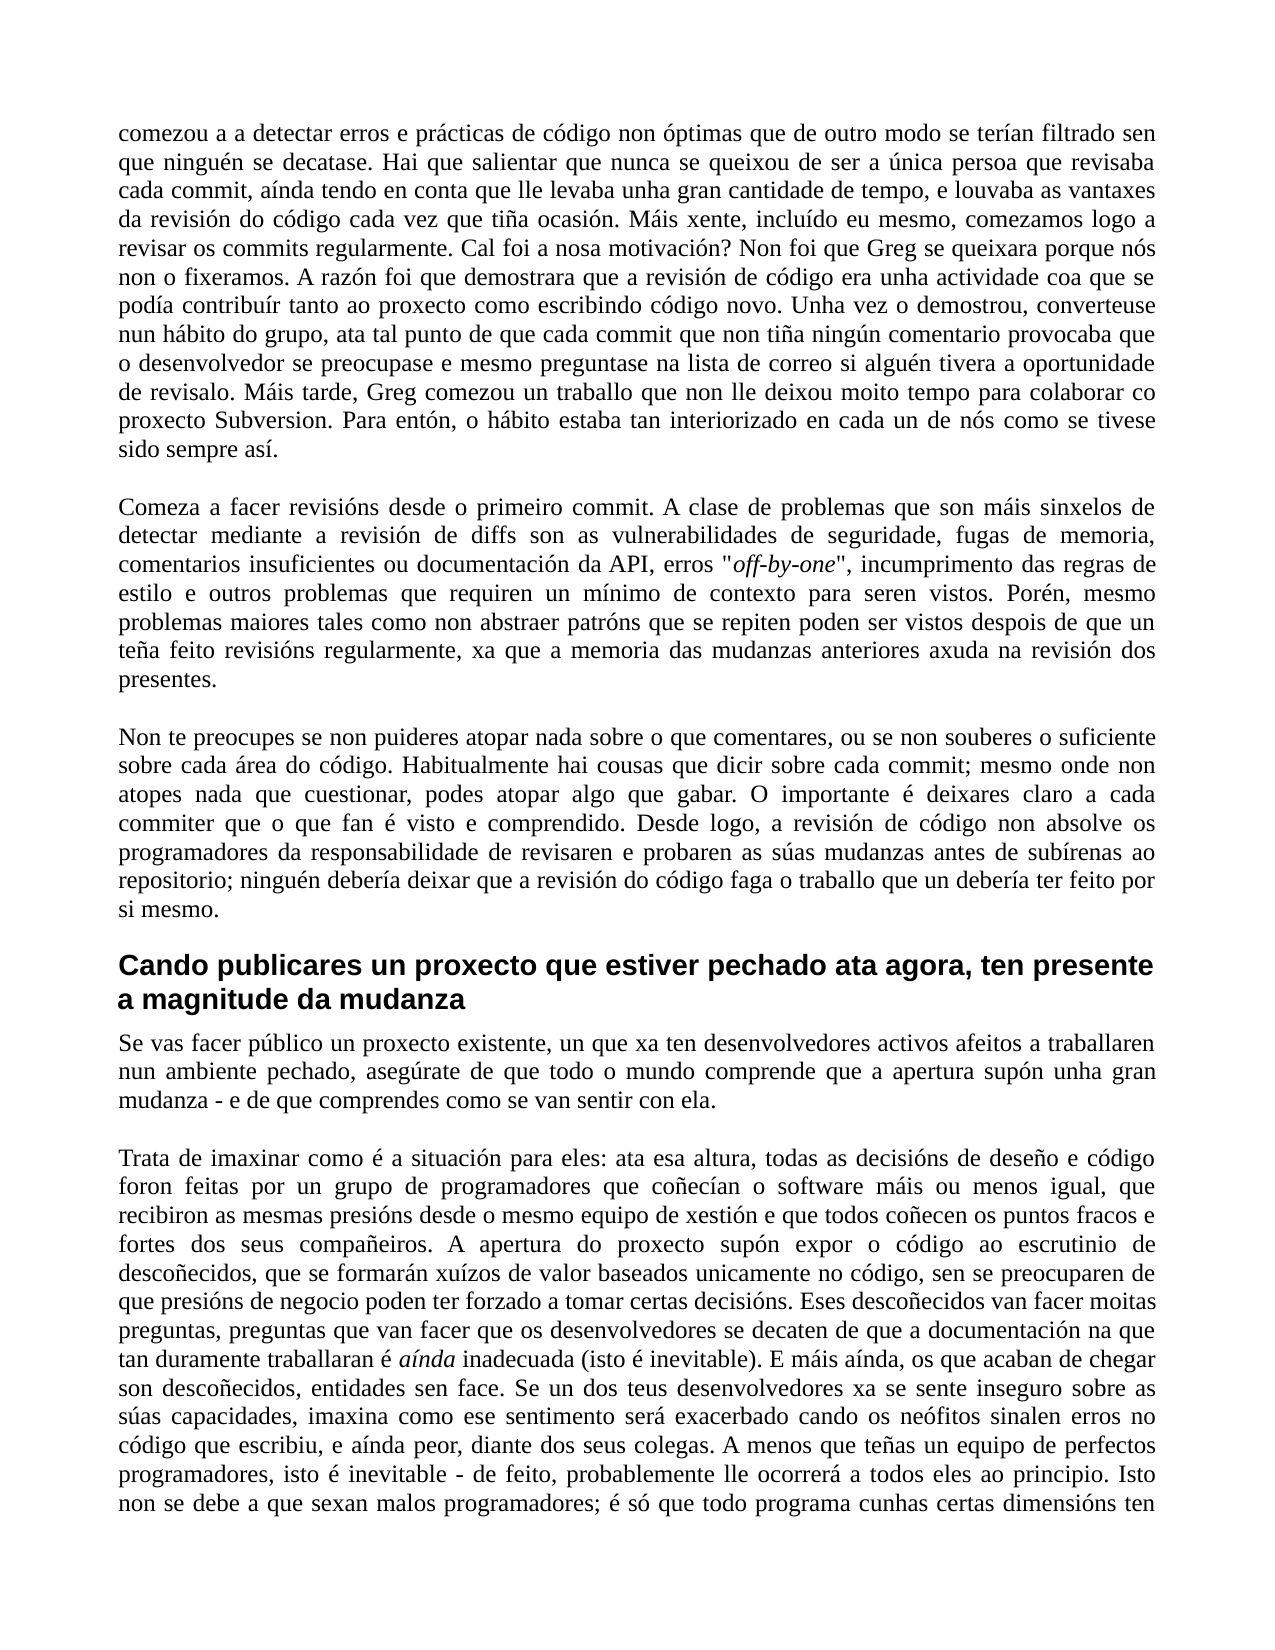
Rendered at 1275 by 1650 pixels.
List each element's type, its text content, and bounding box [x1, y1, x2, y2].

subtitle Cando publicares un proxecto que estiver pechado ata agora, ten presente a magnitude da mudanza [117, 948, 1157, 1015]
text Comeza a facer revisións desde o primeiro commit. A clase de problemas que son máis sinxelos de detectar mediante a revisión de diffs son as vulnerabilidades de seguridade, fugas de memoria, comentarios insuficientes ou documentación da API, erros "off-by-one", incumprimento das regras de estilo e outros problemas que requiren un mínimo de contexto para seren vistos. Porén, mesmo problemas maiores tales como non abstraer patróns que se repiten poden ser vistos despois de que un teña feito revisións regularmente, xa que a memoria das mudanzas anteriores axuda na revisión dos presentes. [118, 492, 1157, 693]
text Se vas facer público un proxecto existente, un que xa ten desenvolvedores activos afeitos a traballaren nun ambiente pechado, asegúrate de que todo o mundo comprende que a apertura supón unha gran mudanza - e de que comprendes como se van sentir con ela. [118, 1028, 1157, 1114]
text comezou a a detectar erros e prácticas de código non óptimas que de outro modo se terían filtrado sen que ninguén se decatase. Hai que salientar que nunca se queixou de ser a única persoa que revisaba cada commit, aínda tendo en conta que lle levaba unha gran cantidade de tempo, e louvaba as vantaxes da revisión do código cada vez que tiña ocasión. Máis xente, incluído eu mesmo, comezamos logo a revisar os commits regularmente. Cal foi a nosa motivación? Non foi que Greg se queixara porque nós non o fixeramos. A razón foi que demostrara que a revisión de código era unha actividade coa que se podía contribuír tanto ao proxecto como escribindo código novo. Unha vez o demostrou, converteuse nun hábito do grupo, ata tal punto de que cada commit que non tiña ningún comentario provocaba que o desenvolvedor se preocupase e mesmo preguntase na lista de correo si alguén tivera a oportunidade de revisalo. Máis tarde, Greg comezou un traballo que non lle deixou moito tempo para colaborar co proxecto Subversion. Para entón, o hábito estaba tan interiorizado en cada un de nós como se tivese sido sempre así. [118, 118, 1157, 463]
text Non te preocupes se non puideres atopar nada sobre o que comentares, ou se non souberes o suficiente sobre cada área do código. Habitualmente hai cousas que dicir sobre cada commit; mesmo onde non atopes nada que cuestionar, podes atopar algo que gabar. O importante é deixares claro a cada commiter que o que fan é visto e comprendido. Desde logo, a revisión de código non absolve os programadores da responsabilidade de revisaren e probaren as súas mudanzas antes de subírenas ao repositorio; ninguén debería deixar que a revisión do código faga o traballo que un debería ter feito por si mesmo. [118, 722, 1157, 923]
text Trata de imaxinar como é a situación para eles: ata esa altura, todas as decisións de deseño e código foron feitas por un grupo de programadores que coñecían o software máis ou menos igual, que recibiron as mesmas presións desde o mesmo equipo de xestión e que todos coñecen os puntos fracos e fortes dos seus compañeiros. A apertura do proxecto supón expor o código ao escrutinio de descoñecidos, que se formarán xuízos de valor baseados unicamente no código, sen se preocuparen de que presións de negocio poden ter forzado a tomar certas decisións. Eses descoñecidos van facer moitas preguntas, preguntas que van facer que os desenvolvedores se decaten de que a documentación na que tan duramente traballaran é aínda inadecuada (isto é inevitable). E máis aínda, os que acaban de chegar son descoñecidos, entidades sen face. Se un dos teus desenvolvedores xa se sente inseguro sobre as súas capacidades, imaxina como ese sentimento será exacerbado cando os neófitos sinalen erros no código que escribiu, e aínda peor, diante dos seus colegas. A menos que teñas un equipo de perfectos programadores, isto é inevitable - de feito, probablemente lle ocorrerá a todos eles ao principio. Isto non se debe a que sexan malos programadores; é só que todo programa cunhas certas dimensións ten [118, 1143, 1157, 1516]
